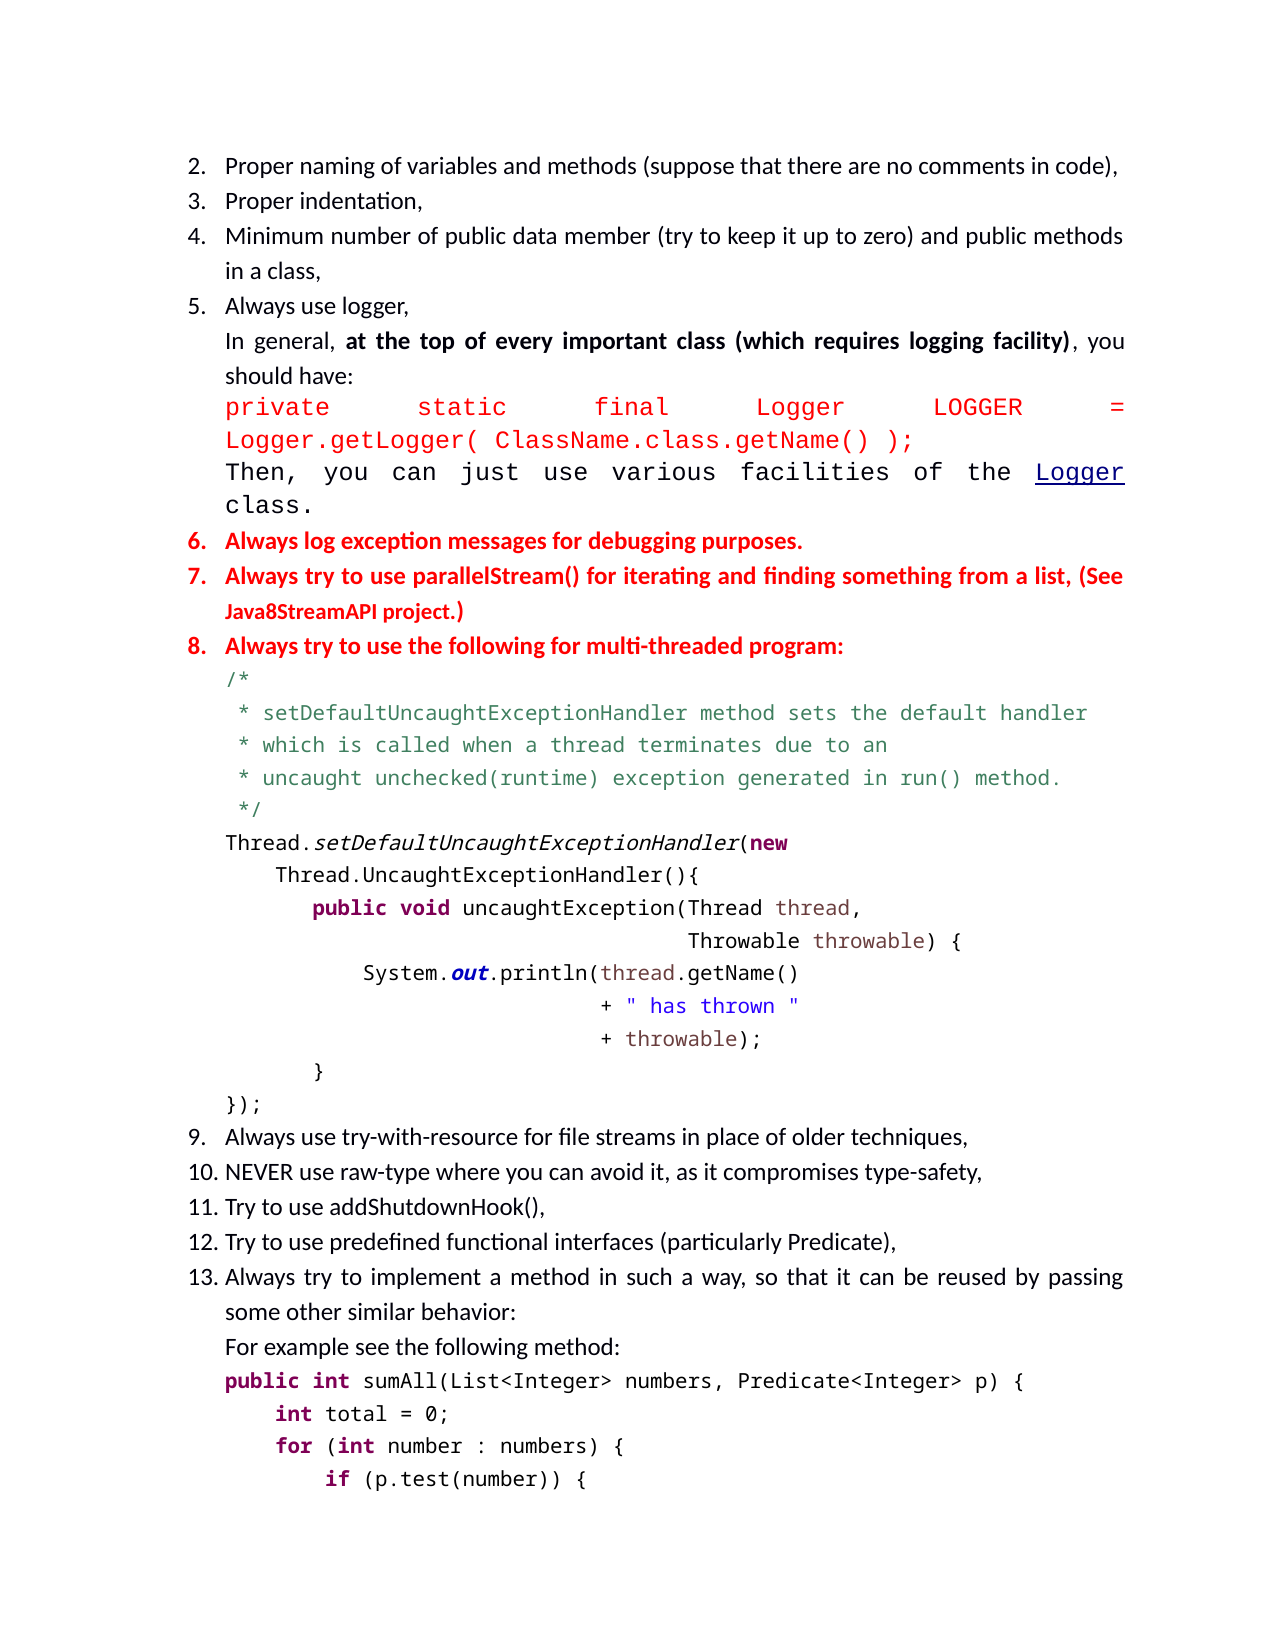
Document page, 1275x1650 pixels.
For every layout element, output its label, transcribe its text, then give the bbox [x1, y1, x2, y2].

list Always use try-with-resource for file streams in place of older techniques, [187, 1121, 1125, 1152]
list int total = 0; [225, 1399, 1125, 1427]
list Always try to use parallelStream() for iterating and finding something from a list, (See Java8StreamAPI project.) [187, 560, 1125, 626]
list if (p.test(number)) { [225, 1464, 1125, 1493]
list * uncaught unchecked(runtime) exception generated in run() method. [187, 763, 1125, 791]
list Proper indentation, [187, 185, 1125, 216]
list Always use logger, [187, 290, 1125, 321]
list In general, at the top of every important class (which requires logging facility), you should have: [187, 325, 1125, 391]
list For example see the following method: [225, 1331, 1125, 1362]
list Try to use predefined functional interfaces (particularly Predicate), [187, 1226, 1125, 1257]
list + throwable); [187, 1024, 1125, 1052]
list Throwable throwable) { [187, 926, 1125, 954]
list Always log exception messages for debugging purposes. [187, 525, 1125, 556]
list Thread.UncaughtExceptionHandler(){ [187, 861, 1125, 889]
list System.out.println(thread.getName() [187, 958, 1125, 987]
list Proper naming of variables and methods (suppose that there are no comments in code), [187, 150, 1125, 181]
list for (int number : numbers) { [225, 1432, 1125, 1460]
list public int sumAll(List<Integer> numbers, Predicate<Integer> p) { [225, 1366, 1125, 1395]
list } [262, 1056, 1125, 1085]
list Try to use addShutdownHook(), [187, 1191, 1125, 1222]
list Thread.setDefaultUncaughtExceptionHandler(new [187, 828, 1125, 856]
list }); [187, 1089, 1125, 1117]
list public void uncaughtException(Thread thread, [187, 893, 1125, 922]
list * setDefaultUncaughtExceptionHandler method sets the default handler [187, 698, 1125, 726]
list * which is called when a thread terminates due to an [187, 730, 1125, 759]
list Always try to implement a method in such a way, so that it can be reused by passing some other similar behavior: [187, 1261, 1125, 1327]
list /* [187, 665, 1125, 693]
list Always try to use the following for multi-threaded program: [187, 630, 1125, 661]
list */ [187, 795, 1125, 824]
list + " has thrown " [187, 991, 1125, 1019]
list Minimum number of public data member (try to keep it up to zero) and public methods in a class, [187, 220, 1125, 286]
list private static final Logger LOGGER = Logger.getLogger( ClassName.class.getName() ); [187, 395, 1125, 456]
list NEVER use raw-type where you can avoid it, as it compromises type-safety, [187, 1156, 1125, 1187]
list Then, you can just use various facilities of the Logger class. [187, 460, 1125, 521]
